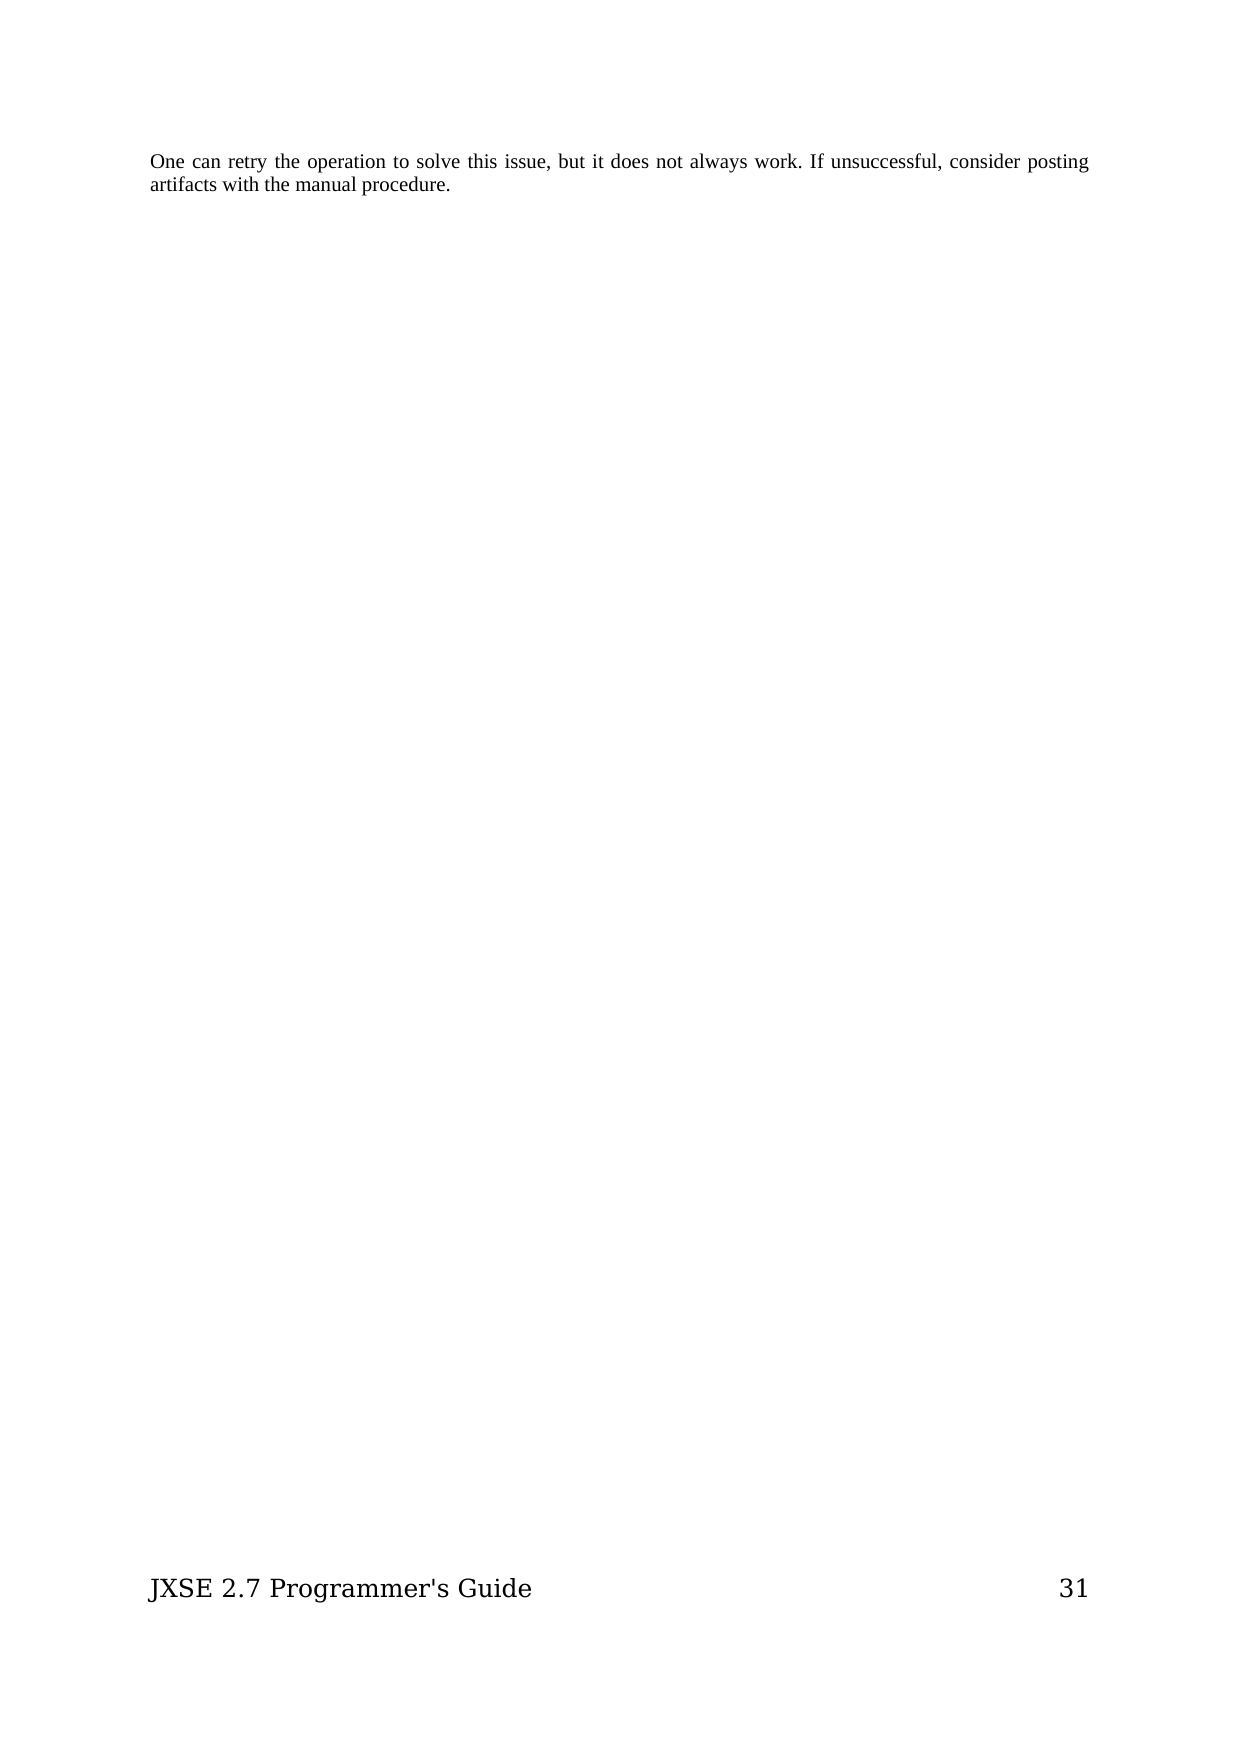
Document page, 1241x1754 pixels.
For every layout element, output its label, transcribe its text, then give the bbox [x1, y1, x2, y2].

text One can retry the operation to solve this issue, but it does not always work. If unsuccessful, consider posting artifacts with the manual procedure. [150, 150, 1090, 196]
